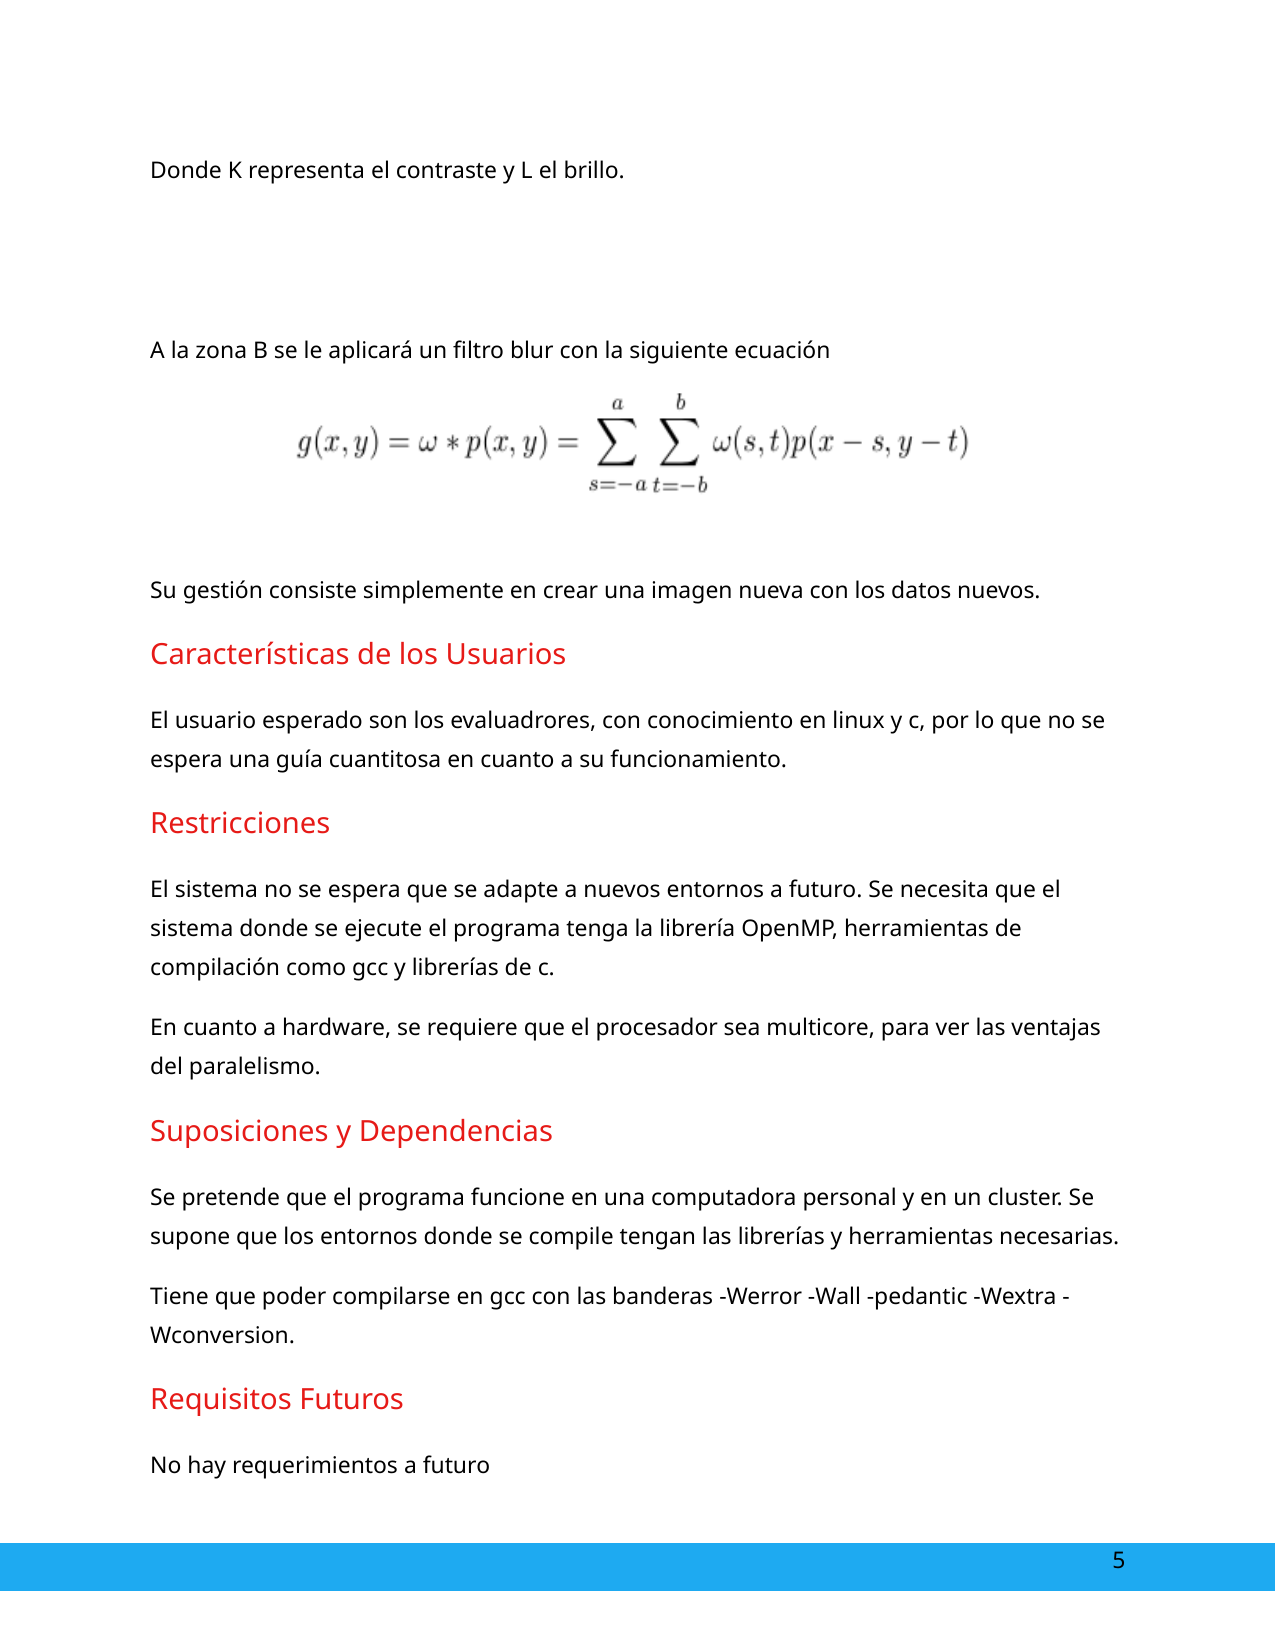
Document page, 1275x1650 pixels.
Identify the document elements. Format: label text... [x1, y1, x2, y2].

picture [241, 393, 1034, 516]
subtitle Características de los Usuarios [150, 633, 1125, 673]
picture [0, 1543, 1275, 1591]
text El usuario esperado son los evaluadrores, con conocimiento en linux y c, por lo que no se espera una guía cuantitosa en cuanto a su funcionamiento. [150, 704, 1125, 774]
text Tiene que poder compilarse en gcc con las banderas -Werror -Wall -pedantic -Wextra -Wconversion. [150, 1279, 1125, 1350]
subtitle Requisitos Futuros [150, 1378, 1125, 1418]
text En cuanto a hardware, se requiere que el procesador sea multicore, para ver las ventajas del paralelismo. [150, 1011, 1125, 1082]
text Donde K representa el contraste y L el brillo. [150, 154, 1125, 186]
subtitle Suposiciones y Dependencias [150, 1110, 1125, 1150]
text Su gestión consiste simplemente en crear una imagen nueva con los datos nuevos. [150, 573, 1125, 605]
text El sistema no se espera que se adapte a nuevos entornos a futuro. Se necesita que el sistema donde se ejecute el programa tenga la librería OpenMP, herramientas de compilación como gcc y librerías de c. [150, 873, 1125, 983]
text Se pretende que el programa funcione en una computadora personal y en un cluster. Se supone que los entornos donde se compile tengan las librerías y herramientas necesarias. [150, 1181, 1125, 1251]
subtitle Restricciones [150, 803, 1125, 842]
text No hay requerimientos a futuro [150, 1449, 1125, 1480]
text A la zona B se le aplicará un filtro blur con la siguiente ecuación [150, 334, 1125, 365]
